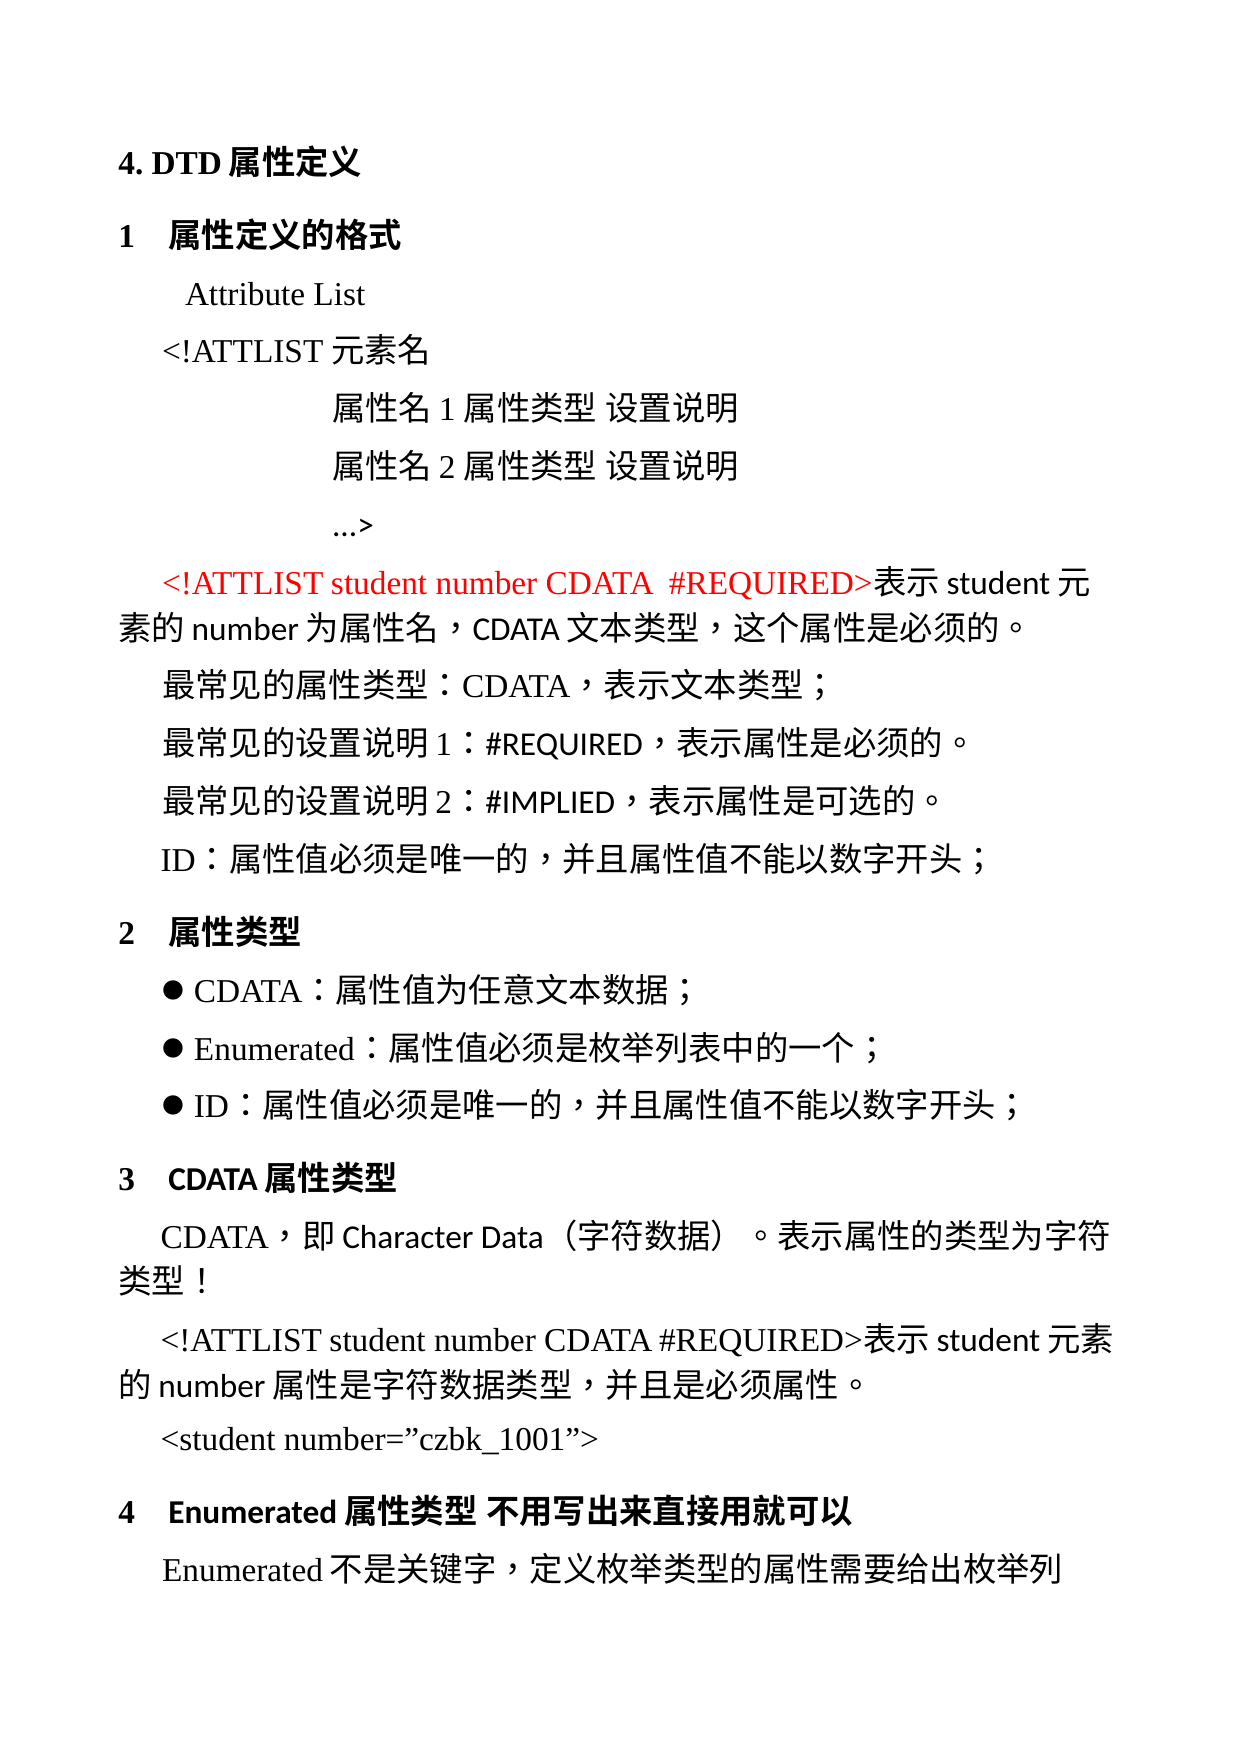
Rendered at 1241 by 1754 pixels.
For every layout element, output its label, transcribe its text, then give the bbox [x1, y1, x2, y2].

text 最常见的设置说明2：#IMPLIED，表示属性是可选的。 [118, 778, 1122, 823]
text 属性名2 属性类型 设置说明 [118, 443, 1122, 488]
text lID：属性值必须是唯一的，并且属性值不能以数字开头； [160, 1082, 1122, 1128]
text <student number=”czbk_1001”> [118, 1419, 1122, 1458]
text 最常见的设置说明1：#REQUIRED，表示属性是必须的。 [118, 720, 1122, 766]
text 属性名1 属性类型 设置说明 [118, 385, 1122, 431]
text 最常见的属性类型：CDATA，表示文本类型； [118, 662, 1122, 708]
subtitle 4. DTD属性定义 [118, 139, 1122, 184]
text Enumerated不是关键字，定义枚举类型的属性需要给出枚举列 [118, 1546, 1122, 1591]
subtitle 2 属性类型 [118, 908, 1122, 954]
text <!ATTLIST 元素名 [118, 327, 1122, 373]
text <!ATTLIST student number CDATA #REQUIRED>表示student元素的number为属性名，CDATA文本类型，这个属性是必须的。 [118, 559, 1122, 650]
text lCDATA：属性值为任意文本数据； [160, 966, 1122, 1012]
text lEnumerated：属性值必须是枚举列表中的一个； [160, 1024, 1122, 1070]
text Attribute List [118, 269, 1122, 315]
subtitle 1 属性定义的格式 [118, 211, 1122, 257]
subtitle 3 CDATA属性类型 [118, 1155, 1122, 1200]
subtitle 4 Enumerated属性类型 不用写出来直接用就可以 [118, 1485, 1122, 1533]
text ...> [118, 501, 1122, 546]
text <!ATTLIST student number CDATA #REQUIRED>表示student元素的number属性是字符数据类型，并且是必须属性。 [118, 1316, 1122, 1407]
text ID：属性值必须是唯一的，并且属性值不能以数字开头； [160, 836, 1122, 881]
text CDATA，即Character Data（字符数据）。表示属性的类型为字符类型！ [118, 1213, 1122, 1303]
